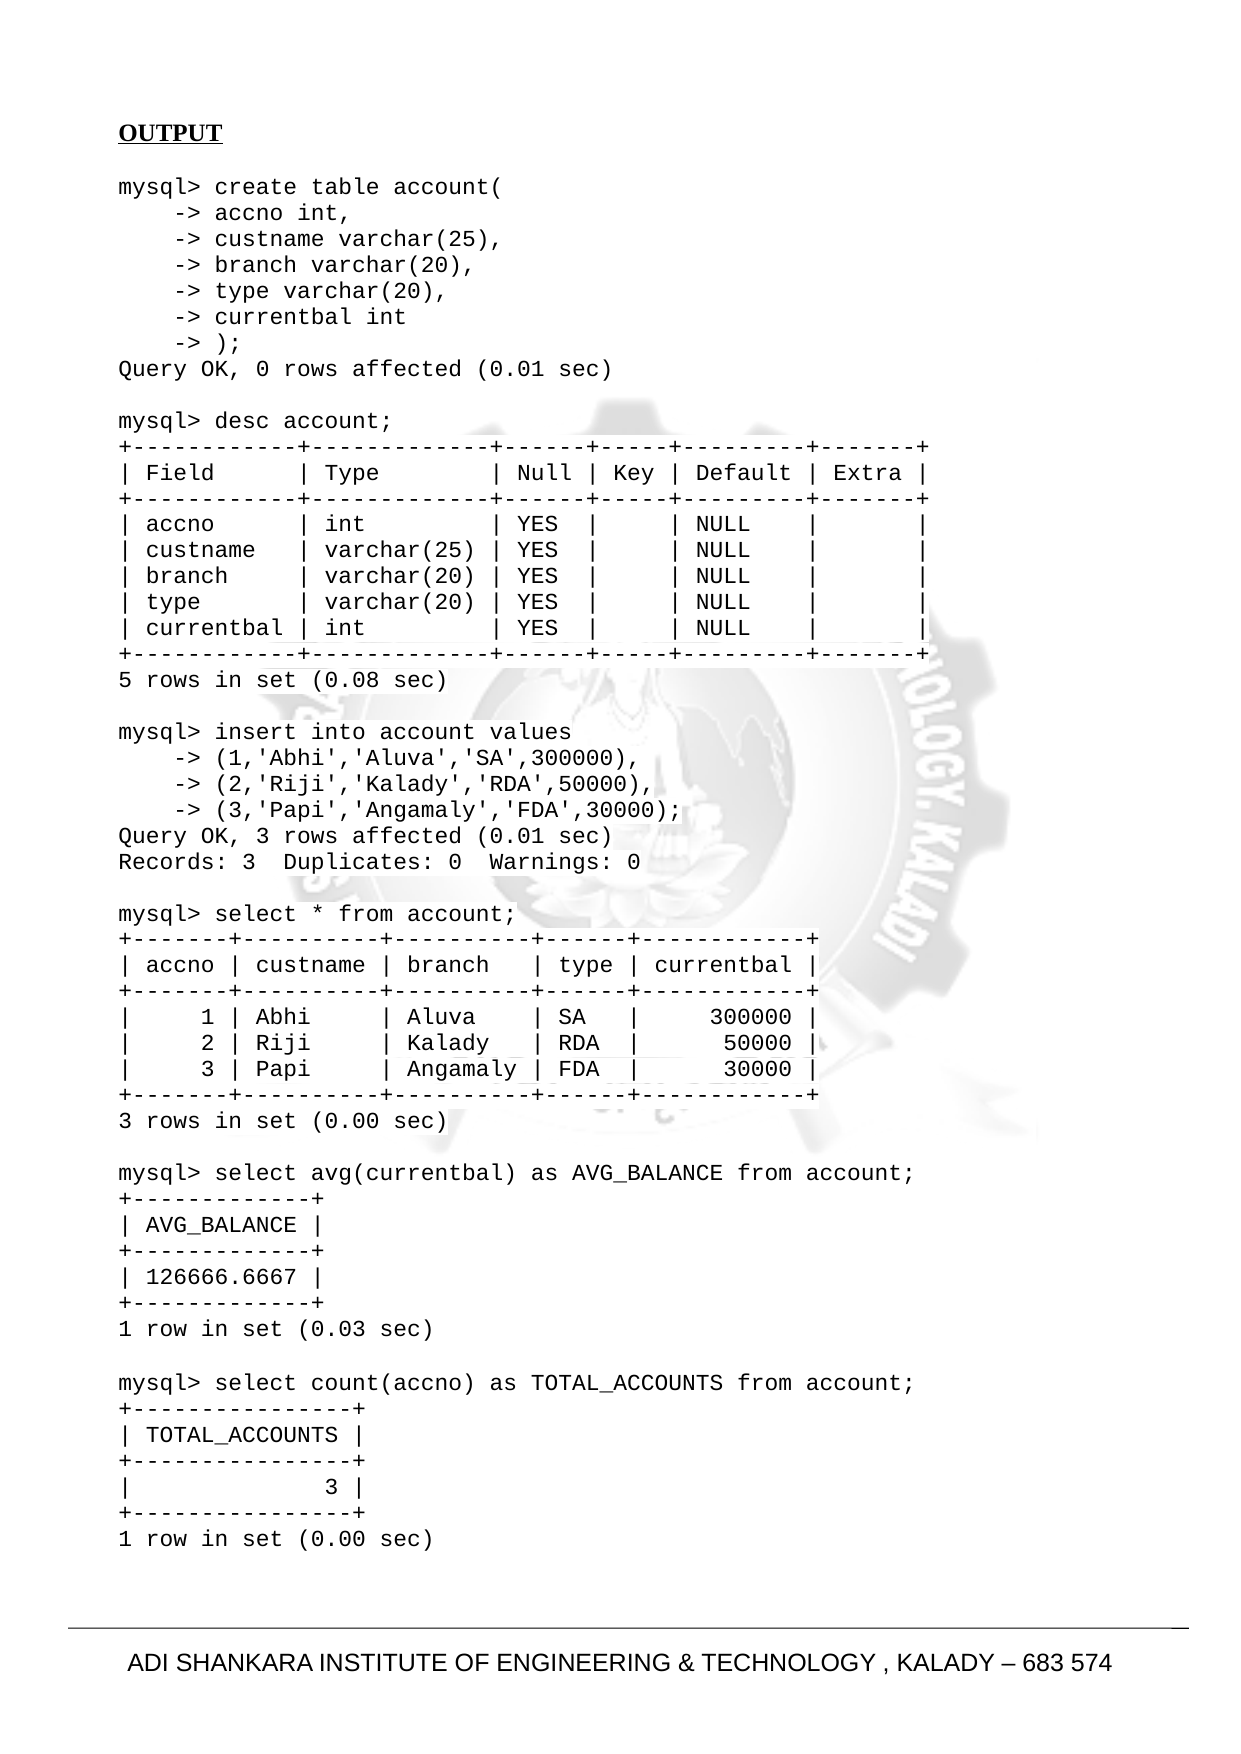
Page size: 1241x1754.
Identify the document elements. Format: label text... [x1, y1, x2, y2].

text | TOTAL_ACCOUNTS | [118, 1423, 1122, 1449]
text | 3 | Papi | Angamaly | FDA | 30000 | [118, 1057, 1122, 1083]
text Records: 3 Duplicates: 0 Warnings: 0 [118, 850, 1122, 876]
text 1 row in set (0.03 sec) [118, 1317, 1122, 1343]
text | accno | int | YES | | NULL | | [118, 513, 1122, 539]
text mysql> desc account; [118, 409, 1122, 435]
text | 126666.6667 | [118, 1265, 1122, 1291]
text +----------------+ [118, 1397, 1122, 1423]
text +------------+-------------+------+-----+---------+-------+ [118, 435, 1122, 461]
text | type | varchar(20) | YES | | NULL | | [118, 591, 1122, 617]
text -> branch varchar(20), [118, 253, 1122, 279]
text +-------------+ [118, 1239, 1122, 1265]
text | accno | custname | branch | type | currentbal | [118, 954, 1122, 980]
text +-------------+ [118, 1187, 1122, 1213]
text +-------+----------+----------+------+------------+ [118, 928, 1122, 954]
text | 2 | Riji | Kalady | RDA | 50000 | [118, 1032, 1122, 1057]
text +------------+-------------+------+-----+---------+-------+ [118, 642, 1122, 668]
text mysql> create table account( [118, 176, 1122, 202]
text -> (1,'Abhi','Aluva','SA',300000), [118, 746, 1122, 772]
text | custname | varchar(25) | YES | | NULL | | [118, 539, 1122, 565]
text 3 rows in set (0.00 sec) [118, 1109, 1122, 1135]
text -> accno int, [118, 202, 1122, 227]
text -> ); [118, 331, 1122, 357]
text | branch | varchar(20) | YES | | NULL | | [118, 565, 1122, 591]
text +------------+-------------+------+-----+---------+-------+ [118, 487, 1122, 513]
text Query OK, 0 rows affected (0.01 sec) [118, 357, 1122, 383]
text +----------------+ [118, 1501, 1122, 1527]
text +----------------+ [118, 1449, 1122, 1475]
text mysql> select avg(currentbal) as AVG_BALANCE from account; [118, 1161, 1122, 1187]
text -> type varchar(20), [118, 279, 1122, 305]
text mysql> select * from account; [118, 902, 1122, 928]
text mysql> select count(accno) as TOTAL_ACCOUNTS from account; [118, 1372, 1122, 1397]
text -> custname varchar(25), [118, 227, 1122, 253]
text +-------------+ [118, 1291, 1122, 1317]
text +-------+----------+----------+------+------------+ [118, 980, 1122, 1006]
text Query OK, 3 rows affected (0.01 sec) [118, 824, 1122, 850]
text | 3 | [118, 1475, 1122, 1501]
text -> (3,'Papi','Angamaly','FDA',30000); [118, 798, 1122, 824]
text | Field | Type | Null | Key | Default | Extra | [118, 461, 1122, 487]
text OUTPUT [118, 118, 1122, 147]
text +-------+----------+----------+------+------------+ [118, 1083, 1122, 1109]
text 1 row in set (0.00 sec) [118, 1527, 1122, 1553]
text | 1 | Abhi | Aluva | SA | 300000 | [118, 1006, 1122, 1032]
text -> currentbal int [118, 305, 1122, 331]
text 5 rows in set (0.08 sec) [118, 668, 1122, 694]
text | AVG_BALANCE | [118, 1213, 1122, 1239]
text | currentbal | int | YES | | NULL | | [118, 617, 1122, 642]
text -> (2,'Riji','Kalady','RDA',50000), [118, 772, 1122, 798]
text mysql> insert into account values [118, 720, 1122, 746]
